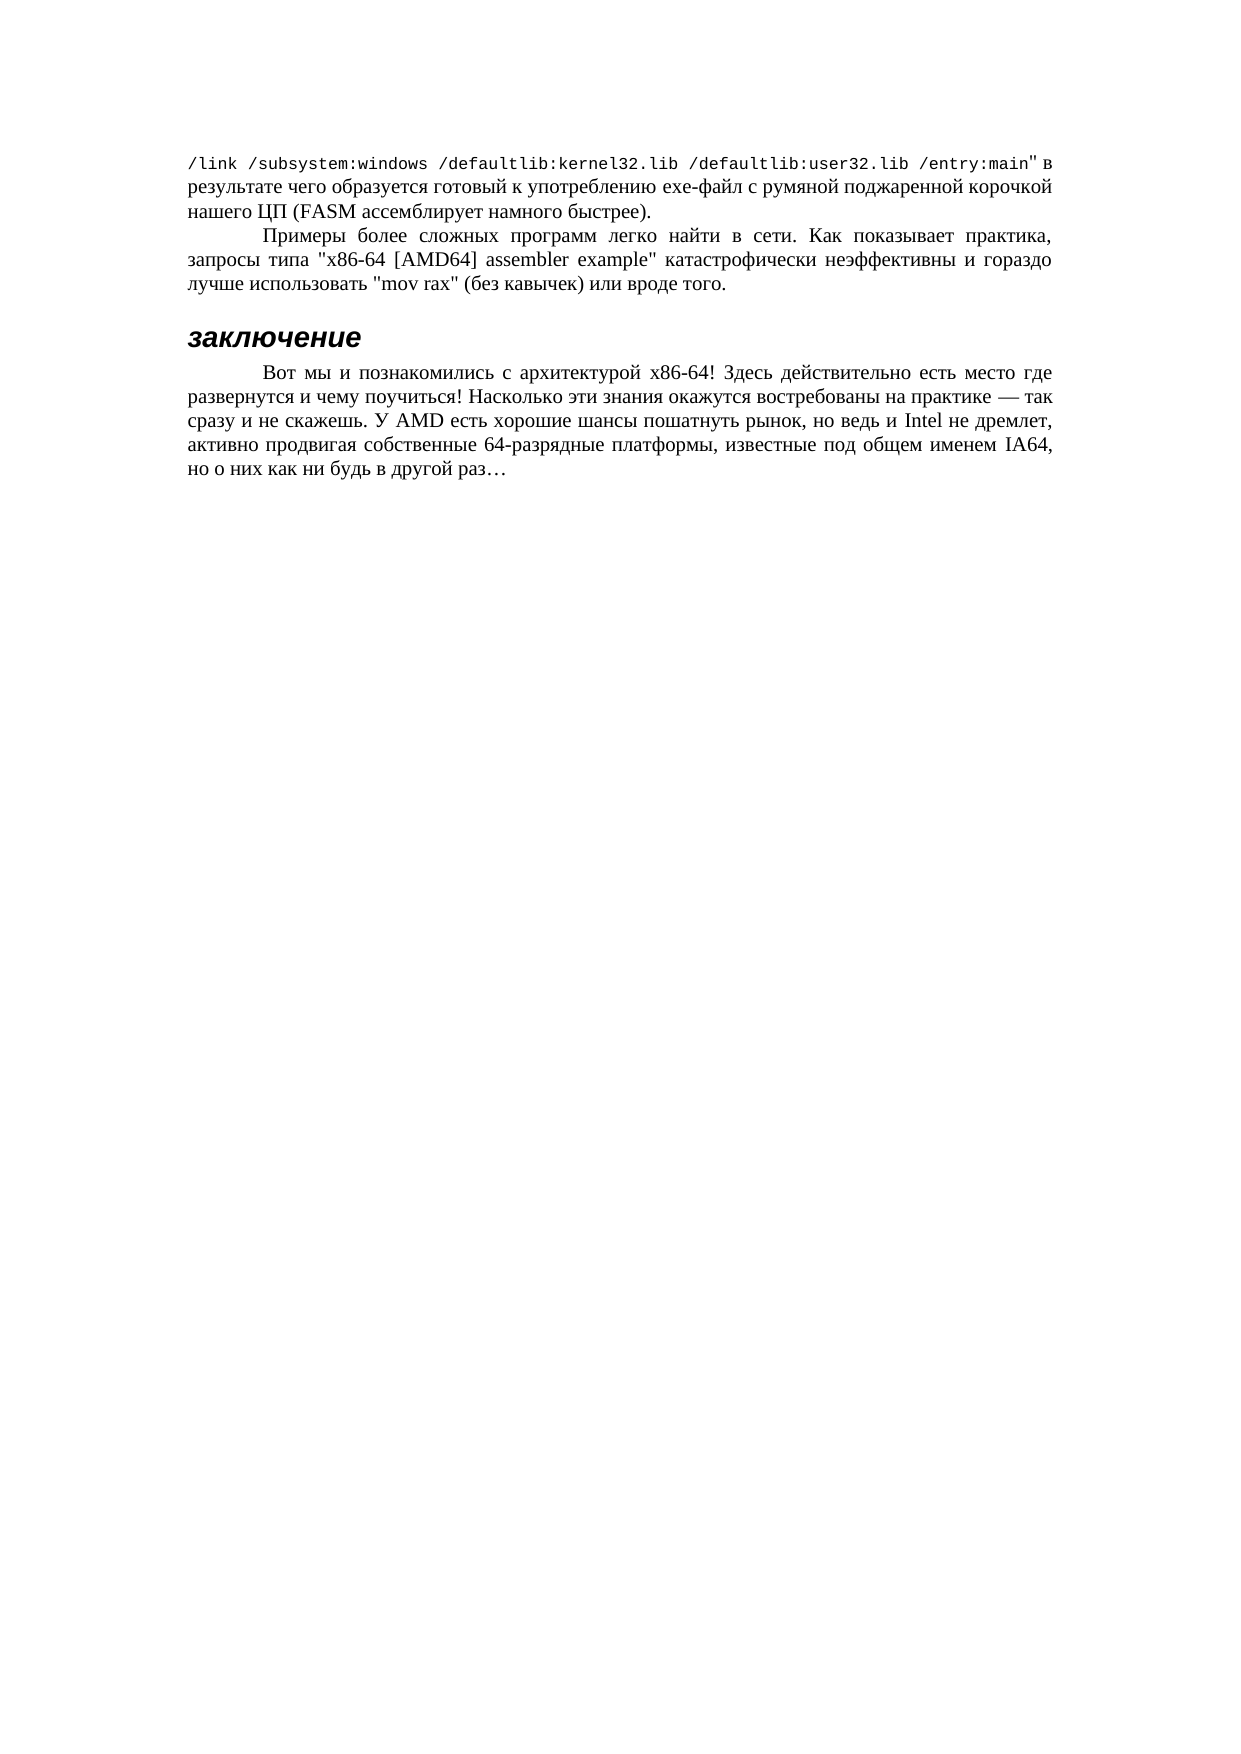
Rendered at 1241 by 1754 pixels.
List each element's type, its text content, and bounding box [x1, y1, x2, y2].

text /link /subsystem:windows /defaultlib:kernel32.lib /defaultlib:user32.lib /entry:main" в результате чего образуется готовый к употреблению exe-файл с румяной поджаренной корочкой нашего ЦП (FASM ассемблирует намного быстрее). [187, 150, 1053, 223]
text Примеры более сложных программ легко найти в сети. Как показывает практика, запросы типа "x86-64 [AMD64] assembler example" катастрофически неэффективны и гораздо лучше использовать "mov rax" (без кавычек) или вроде того. [187, 223, 1053, 295]
text Вот мы и познакомились с архитектурой x86-64! Здесь действительно есть место где развернутся и чему поучиться! Насколько эти знания окажутся востребованы на практике — так сразу и не скажешь. У AMD есть хорошие шансы пошатнуть рынок, но ведь и Intel не дремлет, активно продвигая собственные 64-разрядные платформы, известные под общем именем IA64, но о них как ни будь в другой раз… [187, 359, 1053, 480]
subtitle заключение [187, 320, 1053, 353]
